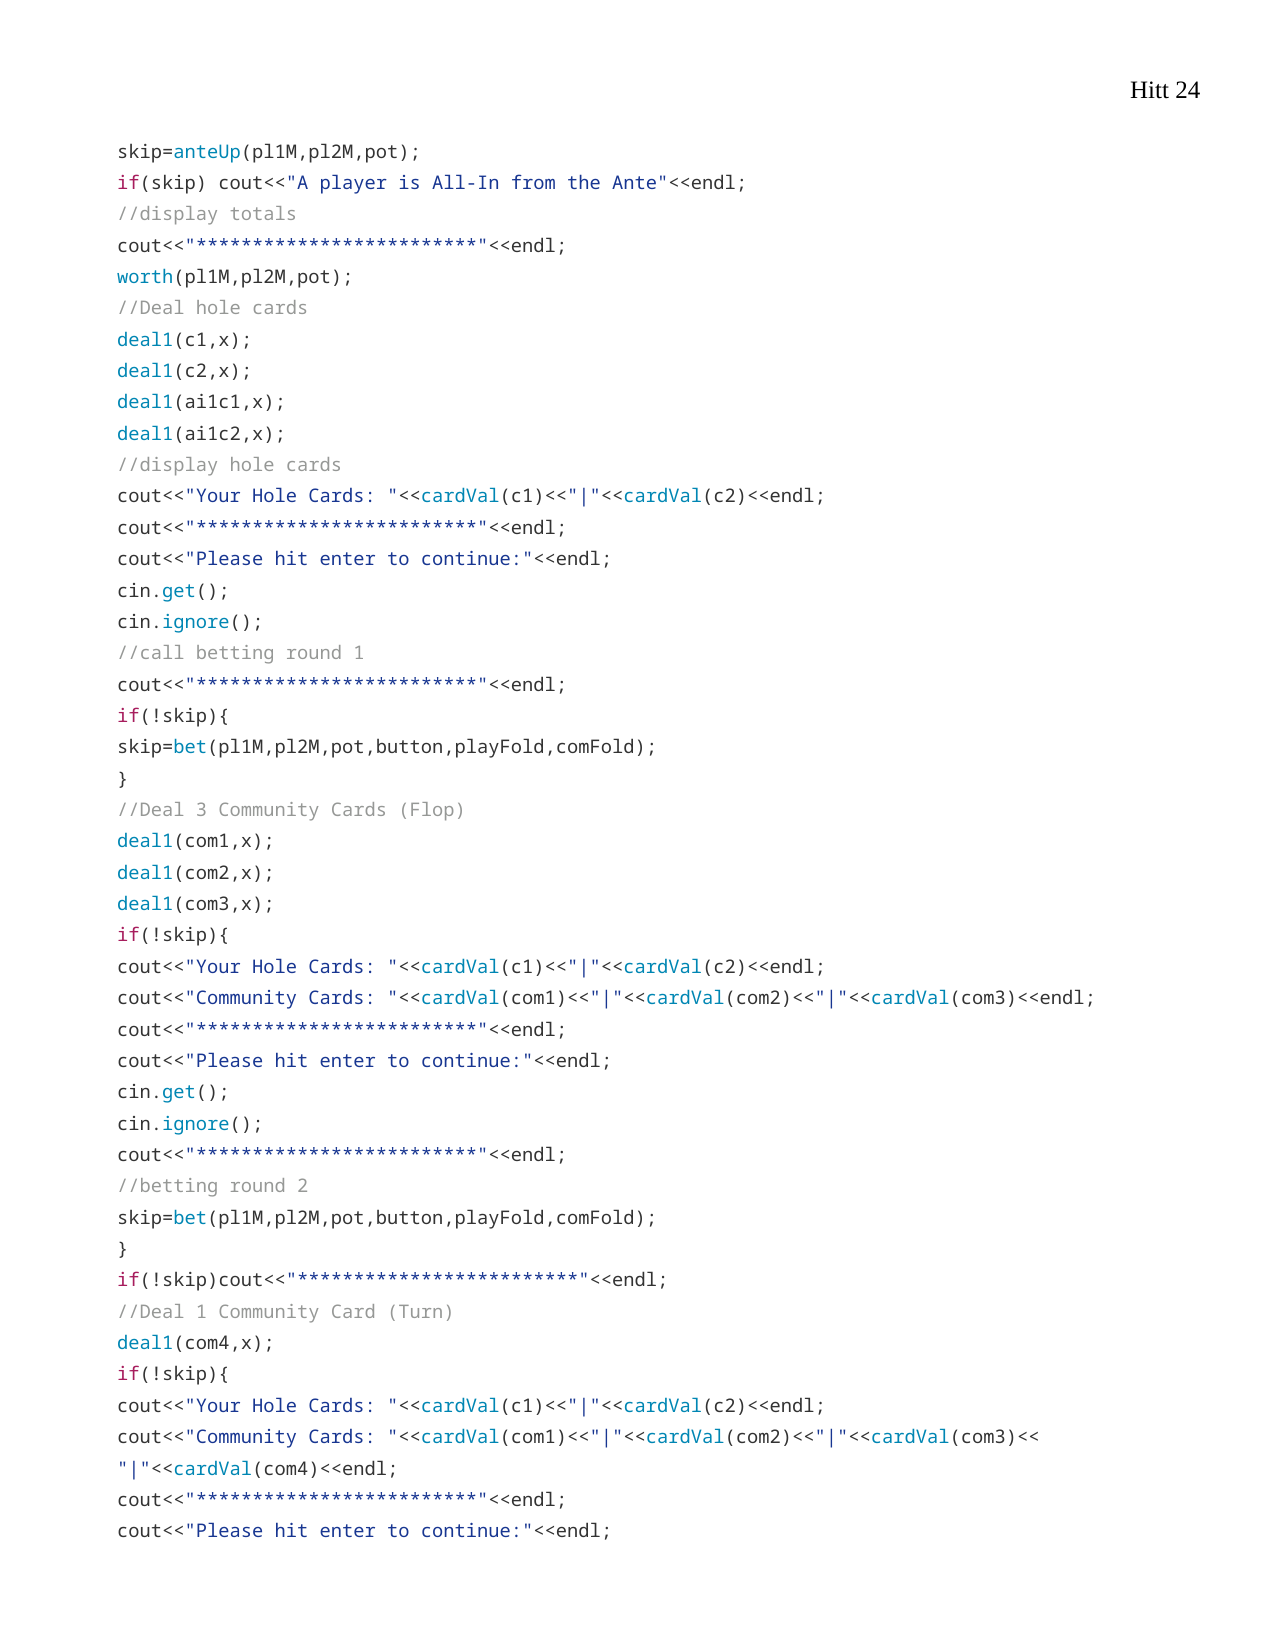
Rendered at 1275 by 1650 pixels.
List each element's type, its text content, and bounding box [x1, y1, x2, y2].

table_cell cin.get(); [114, 574, 1200, 605]
table_cell cout<<"Please hit enter to continue:"<<endl; [114, 1044, 1200, 1076]
table_cell [75, 919, 114, 950]
table_cell cout<<"*************************"<<endl; [114, 1013, 1200, 1044]
table_cell deal1(com1,x); [114, 825, 1200, 856]
table_cell [75, 825, 114, 856]
table_cell cout<<"*************************"<<endl; [114, 1483, 1200, 1514]
table_cell cout<<"Your Hole Cards: "<<cardVal(c1)<<"|"<<cardVal(c2)<<endl; [114, 480, 1200, 511]
table_cell deal1(com3,x); [114, 888, 1200, 919]
table_cell [75, 1170, 114, 1201]
table_cell [75, 762, 114, 793]
table_cell [75, 731, 114, 762]
table_cell cout<<"Please hit enter to continue:"<<endl; [114, 543, 1200, 574]
table_cell [75, 543, 114, 574]
table_cell [75, 1138, 114, 1170]
table_cell [75, 260, 114, 292]
table_cell } [114, 1233, 1200, 1264]
table_cell [75, 198, 114, 229]
table_cell cout<<"Community Cards: "<<cardVal(com1)<<"|"<<cardVal(com2)<<"|"<<cardVal(com3)<< [114, 1421, 1200, 1452]
table_cell cout<<"*************************"<<endl; [114, 511, 1200, 543]
table_cell cout<<"Community Cards: "<<cardVal(com1)<<"|"<<cardVal(com2)<<"|"<<cardVal(com3)<<endl; [114, 982, 1200, 1013]
table_cell if(!skip){ [114, 699, 1200, 731]
table_cell skip=anteUp(pl1M,pl2M,pot); [114, 135, 1200, 166]
table_cell [75, 982, 114, 1013]
table_cell deal1(com2,x); [114, 856, 1200, 887]
table_cell //Deal hole cards [114, 292, 1200, 323]
table_cell [75, 386, 114, 417]
table_cell [75, 292, 114, 323]
table_cell cin.ignore(); [114, 1107, 1200, 1138]
table_cell [75, 888, 114, 919]
table_cell [75, 637, 114, 668]
table_cell deal1(c1,x); [114, 323, 1200, 354]
table_cell [75, 1389, 114, 1421]
table_cell [75, 135, 114, 166]
table_cell deal1(c2,x); [114, 355, 1200, 386]
table_cell cout<<"Your Hole Cards: "<<cardVal(c1)<<"|"<<cardVal(c2)<<endl; [114, 950, 1200, 982]
table_cell [75, 856, 114, 887]
table_cell if(!skip){ [114, 919, 1200, 950]
table_cell cout<<"Please hit enter to continue:"<<endl; [114, 1515, 1200, 1546]
table_cell [75, 1452, 114, 1483]
table_cell skip=bet(pl1M,pl2M,pot,button,playFold,comFold); [114, 731, 1200, 762]
table_cell [75, 1076, 114, 1107]
table_cell //display hole cards [114, 449, 1200, 480]
table_cell worth(pl1M,pl2M,pot); [114, 260, 1200, 292]
table_cell [75, 668, 114, 699]
table_cell [75, 511, 114, 543]
table_cell if(!skip){ [114, 1358, 1200, 1389]
table_cell [75, 449, 114, 480]
table_cell [75, 1201, 114, 1232]
table_cell [75, 1264, 114, 1295]
table_cell deal1(ai1c1,x); [114, 386, 1200, 417]
table_cell cin.get(); [114, 1076, 1200, 1107]
table_cell [75, 605, 114, 637]
table_cell //betting round 2 [114, 1170, 1200, 1201]
table_cell [75, 794, 114, 825]
table_cell cout<<"*************************"<<endl; [114, 668, 1200, 699]
table_cell } [114, 762, 1200, 793]
table_cell [75, 323, 114, 354]
table_cell [75, 355, 114, 386]
table_cell if(!skip)cout<<"*************************"<<endl; [114, 1264, 1200, 1295]
table_cell [75, 1421, 114, 1452]
table_cell [75, 1515, 114, 1546]
table_cell deal1(ai1c2,x); [114, 417, 1200, 448]
table_cell [75, 1295, 114, 1326]
table_cell //Deal 1 Community Card (Turn) [114, 1295, 1200, 1326]
table_cell //call betting round 1 [114, 637, 1200, 668]
table_cell "|"<<cardVal(com4)<<endl; [114, 1452, 1200, 1483]
table_cell //Deal 3 Community Cards (Flop) [114, 794, 1200, 825]
table_cell [75, 229, 114, 260]
table_cell deal1(com4,x); [114, 1326, 1200, 1358]
table_cell [75, 417, 114, 448]
table_cell [75, 1326, 114, 1358]
table_cell [75, 950, 114, 982]
table_cell cin.ignore(); [114, 605, 1200, 637]
table_cell [75, 1044, 114, 1076]
table_cell //display totals [114, 198, 1200, 229]
table_cell [75, 480, 114, 511]
table_cell cout<<"*************************"<<endl; [114, 1138, 1200, 1170]
table_cell [75, 1013, 114, 1044]
table_cell cout<<"*************************"<<endl; [114, 229, 1200, 260]
table_cell [75, 574, 114, 605]
table_cell [75, 1358, 114, 1389]
table_cell if(skip) cout<<"A player is All-In from the Ante"<<endl; [114, 166, 1200, 198]
table_cell [75, 1107, 114, 1138]
table_cell [75, 166, 114, 198]
table_cell [75, 1233, 114, 1264]
table_cell [75, 699, 114, 731]
table_cell cout<<"Your Hole Cards: "<<cardVal(c1)<<"|"<<cardVal(c2)<<endl; [114, 1389, 1200, 1421]
table_cell skip=bet(pl1M,pl2M,pot,button,playFold,comFold); [114, 1201, 1200, 1232]
table_cell [75, 1483, 114, 1514]
